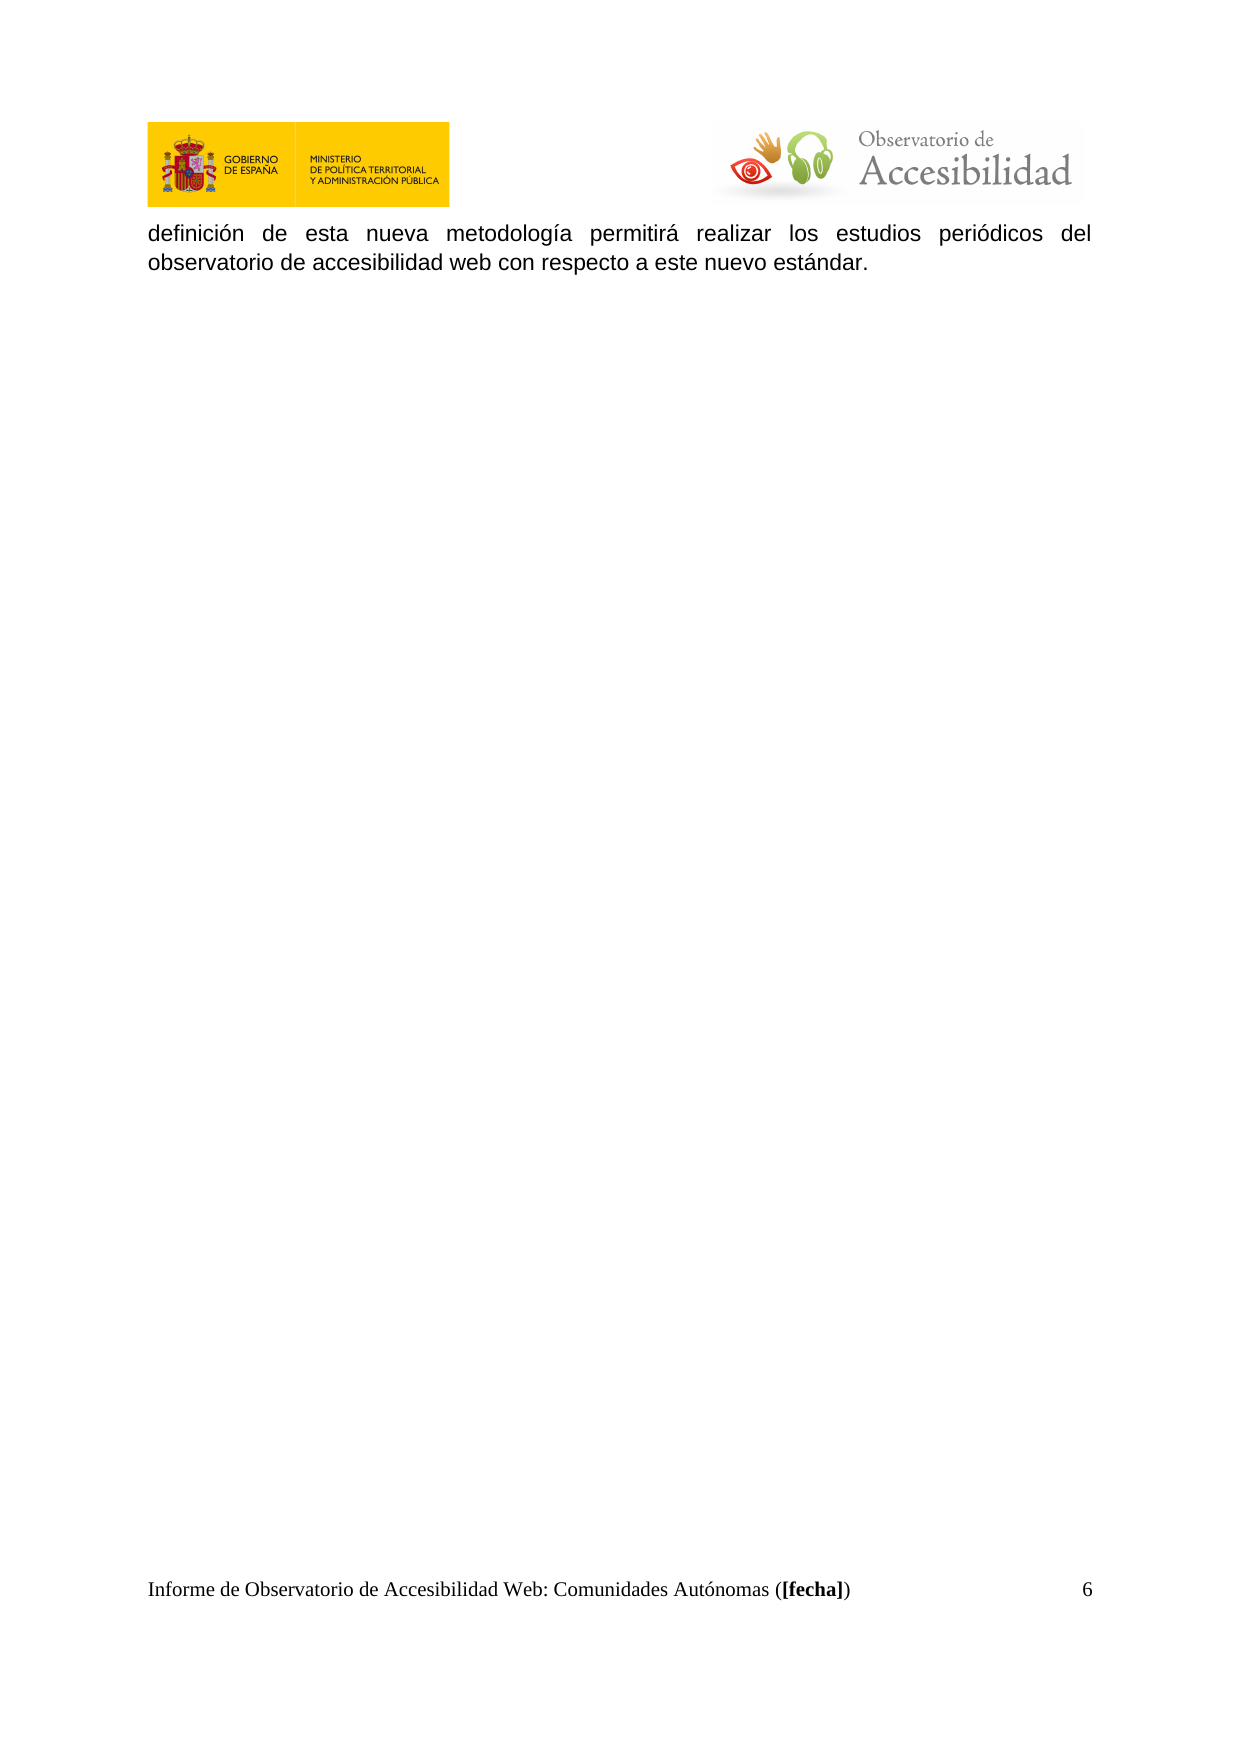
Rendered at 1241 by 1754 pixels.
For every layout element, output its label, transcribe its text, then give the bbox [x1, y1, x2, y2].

picture [147, 122, 450, 207]
picture [710, 122, 1086, 205]
text definición de esta nueva metodología permitirá realizar los estudios periódicos del observatorio de accesibilidad web con respecto a este nuevo estándar. [148, 220, 1092, 275]
